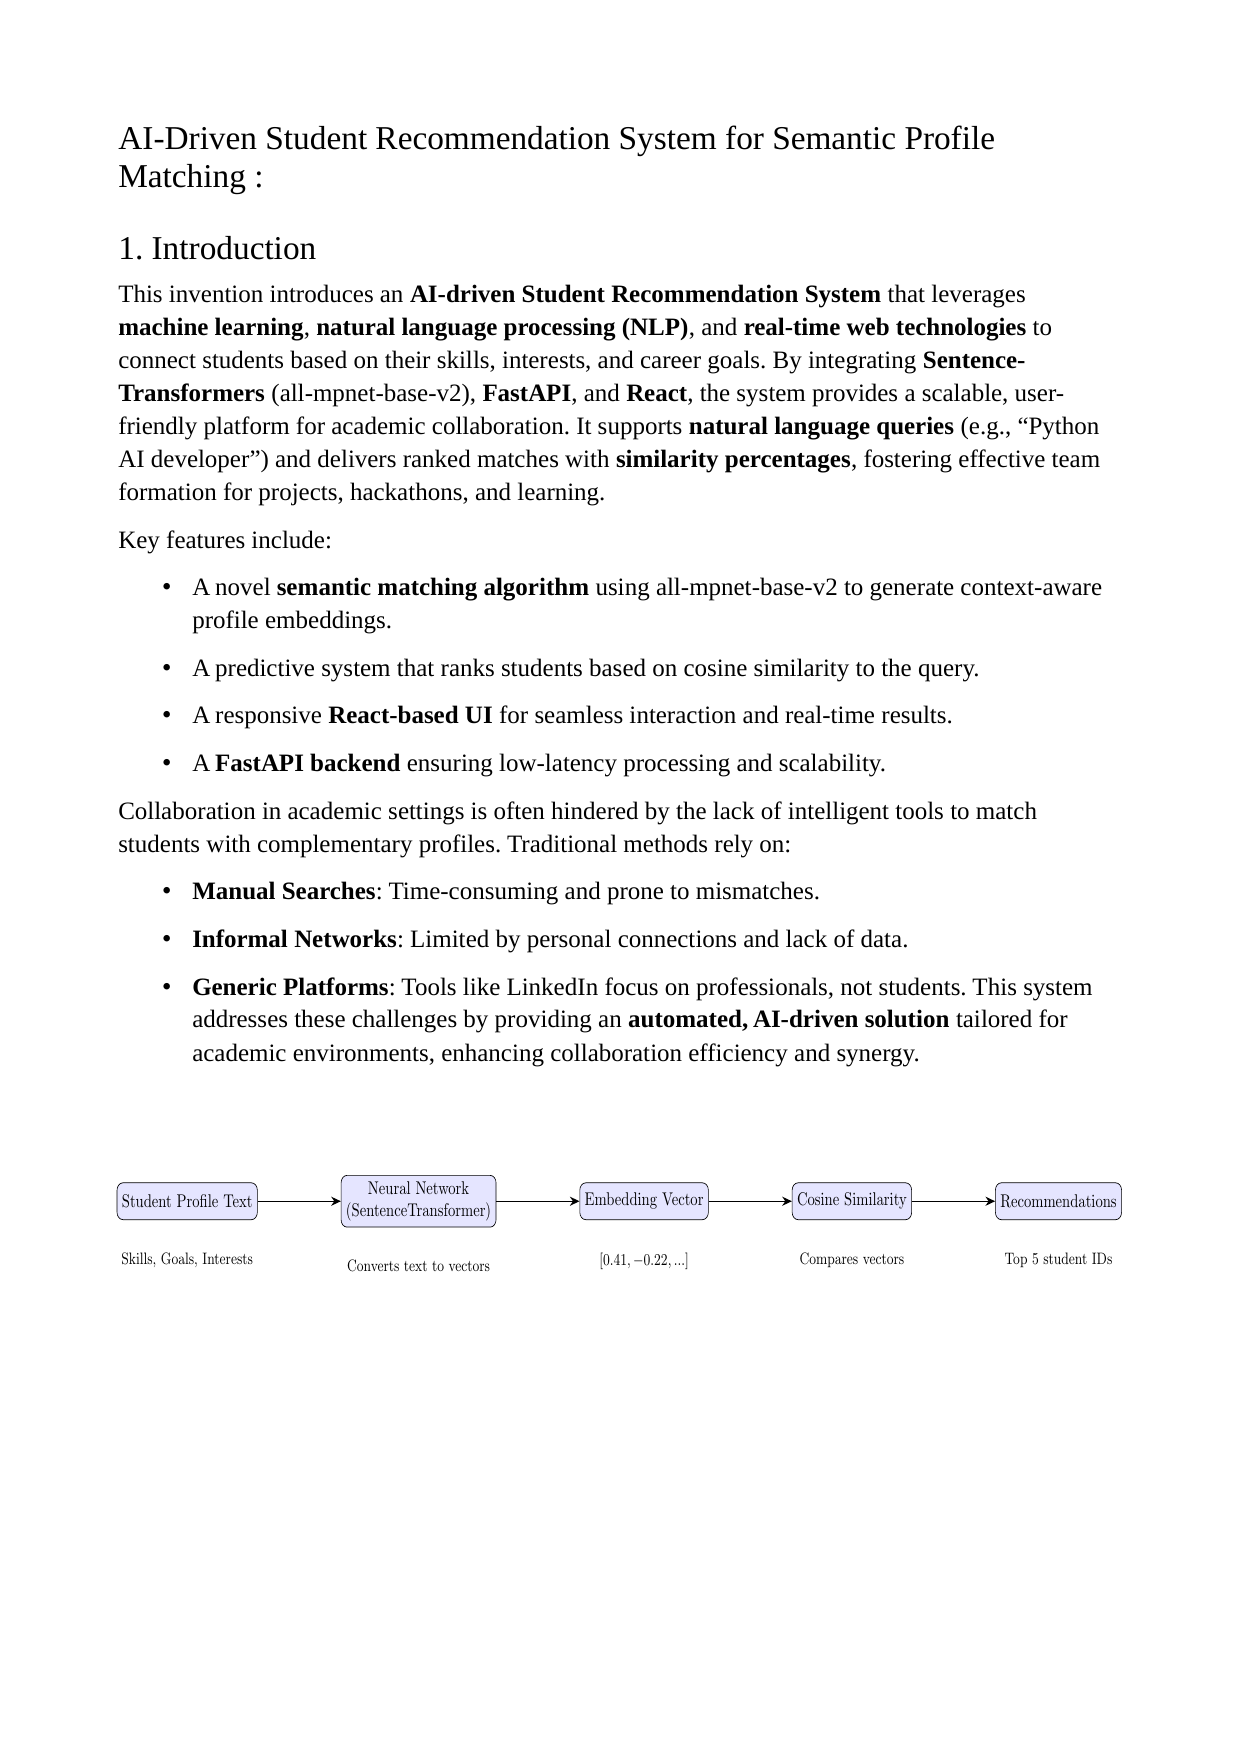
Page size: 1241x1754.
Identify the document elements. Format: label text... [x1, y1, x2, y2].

text Collaboration in academic settings is often hindered by the lack of intelligent tools to match students with complementary profiles. Traditional methods rely on: [118, 796, 1122, 857]
text Key features include: [118, 525, 1122, 553]
list A responsive React-based UI for seamless interaction and real-time results. [162, 701, 1122, 729]
subtitle 1. Introduction [118, 228, 1122, 266]
text This invention introduces an AI-driven Student Recommendation System that leverages machine learning, natural language processing (NLP), and real-time web technologies to connect students based on their skills, interests, and career goals. By integrating Sentence-Transformers (all-mpnet-base-v2), FastAPI, and React, the system provides a scalable, user-friendly platform for academic collaboration. It supports natural language queries (e.g., “Python AI developer”) and delivers ranked matches with similarity percentages, fostering effective team formation for projects, hackathons, and learning. [118, 279, 1122, 506]
list Informal Networks: Limited by personal connections and lack of data. [162, 924, 1122, 953]
list A FastAPI backend ensuring low-latency processing and scalability. [162, 748, 1122, 777]
list Generic Platforms: Tools like LinkedIn focus on professionals, not students. This system addresses these challenges by providing an automated, AI-driven solution tailored for academic environments, enhancing collaboration efficiency and synergy. [162, 972, 1122, 1066]
list A predictive system that ranks students based on cosine similarity to the query. [162, 653, 1122, 682]
list Manual Searches: Time-consuming and prone to mismatches. [162, 876, 1122, 905]
list A novel semantic matching algorithm using all-mpnet-base-v2 to generate context-aware profile embeddings. [162, 572, 1122, 634]
subtitle AI-Driven Student Recommendation System for Semantic Profile Matching : [118, 118, 1122, 195]
